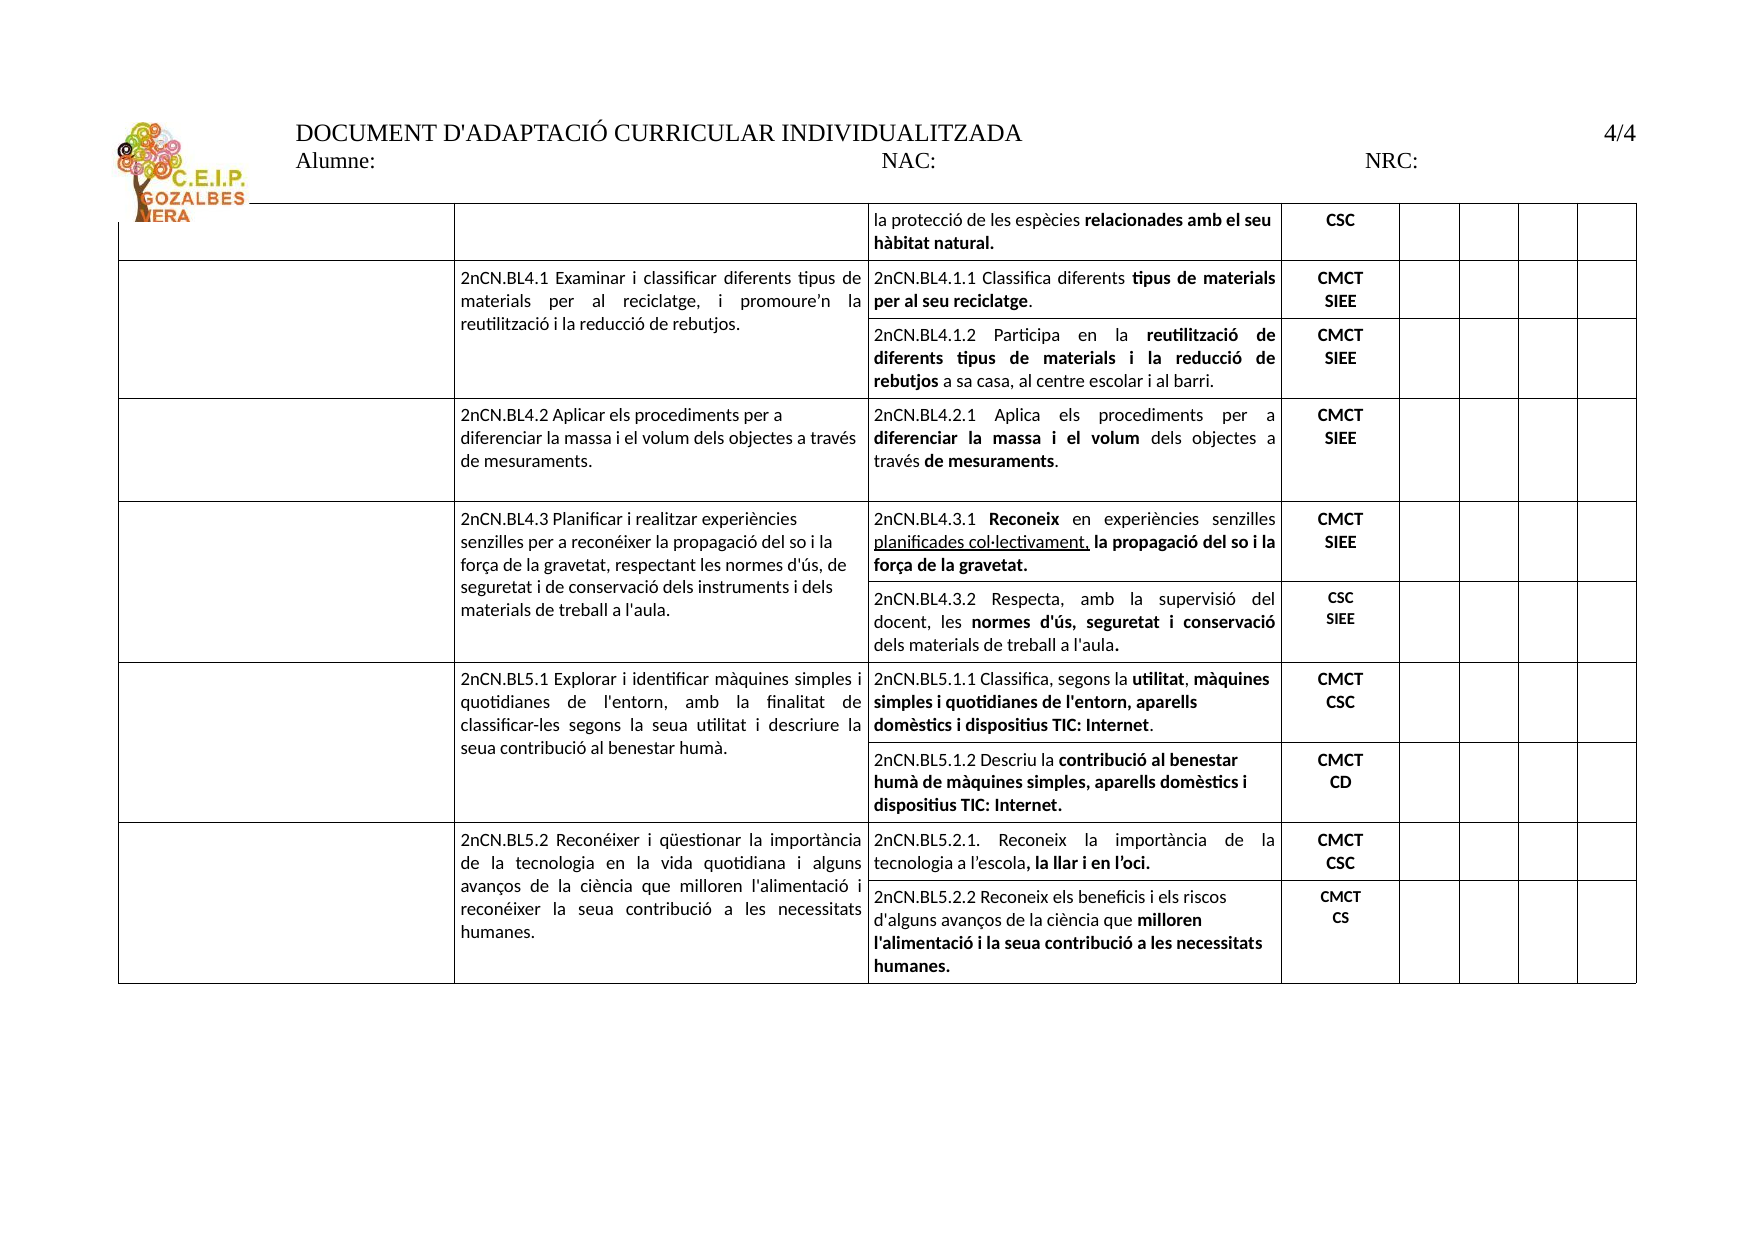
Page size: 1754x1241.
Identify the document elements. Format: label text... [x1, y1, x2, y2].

table_cell 2nCN.BL4.1.2 Participa en la reutilització de diferents tipus de materials i la reducció de rebutjos a sa casa, al centre escolar i al barri. [869, 319, 1281, 398]
table_cell [1460, 204, 1518, 260]
table_cell [1519, 881, 1577, 983]
table_cell [1578, 743, 1636, 822]
table_cell CSC SIEE [1282, 582, 1399, 662]
table_cell CMCT CSC [1282, 663, 1399, 742]
table_cell [119, 399, 454, 501]
table_cell [1519, 204, 1577, 260]
table_cell [119, 204, 454, 260]
table_cell [1519, 663, 1577, 742]
table_cell [1578, 261, 1636, 317]
table_cell CMCT SIEE [1282, 261, 1399, 317]
table_cell [1519, 823, 1577, 880]
table_cell [1400, 319, 1459, 398]
table_cell [119, 823, 454, 983]
table_cell 2nCN.BL4.1.1 Classifica diferents tipus de materials per al seu reciclatge. [869, 261, 1281, 317]
table_cell [1519, 502, 1577, 581]
table_cell [1578, 823, 1636, 880]
table_cell CMCT CSC [1282, 823, 1399, 880]
table_cell 2nCN.BL4.2.1 Aplica els procediments per a diferenciar la massa i el volum dels objectes a través de mesuraments. [869, 399, 1281, 501]
table_cell [1460, 743, 1518, 822]
table_cell [1400, 823, 1459, 880]
table_cell [1400, 582, 1459, 662]
picture [111, 122, 250, 222]
table_cell [1400, 204, 1459, 260]
table_cell [1578, 881, 1636, 983]
table_cell [1578, 502, 1636, 581]
table_cell [1519, 743, 1577, 822]
table_cell CMCT SIEE [1282, 502, 1399, 581]
table_cell [1519, 319, 1577, 398]
table_cell 2nCN.BL5.2.2 Reconeix els beneficis i els riscos d'alguns avanços de la ciència que milloren l'alimentació i la seua contribució a les necessitats humanes. [869, 881, 1281, 983]
table_cell [1400, 881, 1459, 983]
table_cell [1460, 502, 1518, 581]
table_cell [1578, 319, 1636, 398]
table_cell [1460, 261, 1518, 317]
table_cell 2nCN.BL4.2 Aplicar els procediments per a diferenciar la massa i el volum dels objectes a través de mesuraments. [455, 399, 868, 501]
table_cell 2nCN.BL5.2.1. Reconeix la importància de la tecnologia a l’escola, la llar i en l’oci. [869, 823, 1281, 880]
table_cell CMCT CD [1282, 743, 1399, 822]
table_cell [1578, 204, 1636, 260]
table_cell [1400, 743, 1459, 822]
table_cell [1400, 261, 1459, 317]
table_cell 2nCN.BL5.2 Reconéixer i qüestionar la importància de la tecnologia en la vida quotidiana i alguns avanços de la ciència que milloren l'alimentació i reconéixer la seua contribució a les necessitats humanes. [455, 823, 868, 983]
table_cell [1578, 582, 1636, 662]
table_cell [1460, 881, 1518, 983]
table_cell 2nCN.BL5.1.1 Classifica, segons la utilitat, màquines simples i quotidianes de l'entorn, aparells domèstics i dispositius TIC: Internet. [869, 663, 1281, 742]
table_cell [1460, 319, 1518, 398]
table_cell 2nCN.BL5.1.2 Descriu la contribució al benestar humà de màquines simples, aparells domèstics i dispositius TIC: Internet. [869, 743, 1281, 822]
table_cell 2nCN.BL4.3.2 Respecta, amb la supervisió del docent, les normes d'ús, seguretat i conservació dels materials de treball a l'aula. [869, 582, 1281, 662]
table_cell 2nCN.BL4.3 Planificar i realitzar experiències senzilles per a reconéixer la propagació del so i la força de la gravetat, respectant les normes d'ús, de seguretat i de conservació dels instruments i dels materials de treball a l'aula. [455, 502, 868, 662]
table_cell [455, 204, 868, 260]
table_cell 2nCN.BL5.1 Explorar i identificar màquines simples i quotidianes de l'entorn, amb la finalitat de classificar-les segons la seua utilitat i descriure la seua contribució al benestar humà. [455, 663, 868, 822]
table_cell [119, 261, 454, 398]
table_cell [1460, 399, 1518, 501]
table_cell 2nCN.BL4.1 Examinar i classificar diferents tipus de materials per al reciclatge, i promoure’n la reutilització i la reducció de rebutjos. [455, 261, 868, 398]
table_cell CMCT SIEE [1282, 399, 1399, 501]
table_cell la protecció de les espècies relacionades amb el seu hàbitat natural. [869, 204, 1281, 260]
table_cell CMCT SIEE [1282, 319, 1399, 398]
table_cell [1400, 663, 1459, 742]
table_cell [1578, 399, 1636, 501]
table_cell [119, 663, 454, 822]
table_cell CMCT CS [1282, 881, 1399, 983]
table_cell [1460, 663, 1518, 742]
table_cell 2nCN.BL4.3.1 Reconeix en experiències senzilles planificades col·lectivament, la propagació del so i la força de la gravetat. [869, 502, 1281, 581]
table_cell [1460, 823, 1518, 880]
table_cell [119, 502, 454, 662]
table_cell [1519, 261, 1577, 317]
table_cell [1519, 582, 1577, 662]
table_cell [1400, 399, 1459, 501]
table_cell [1519, 399, 1577, 501]
table_cell CSC [1282, 204, 1399, 260]
table_cell [1460, 582, 1518, 662]
table_cell [1400, 502, 1459, 581]
table_cell [1578, 663, 1636, 742]
